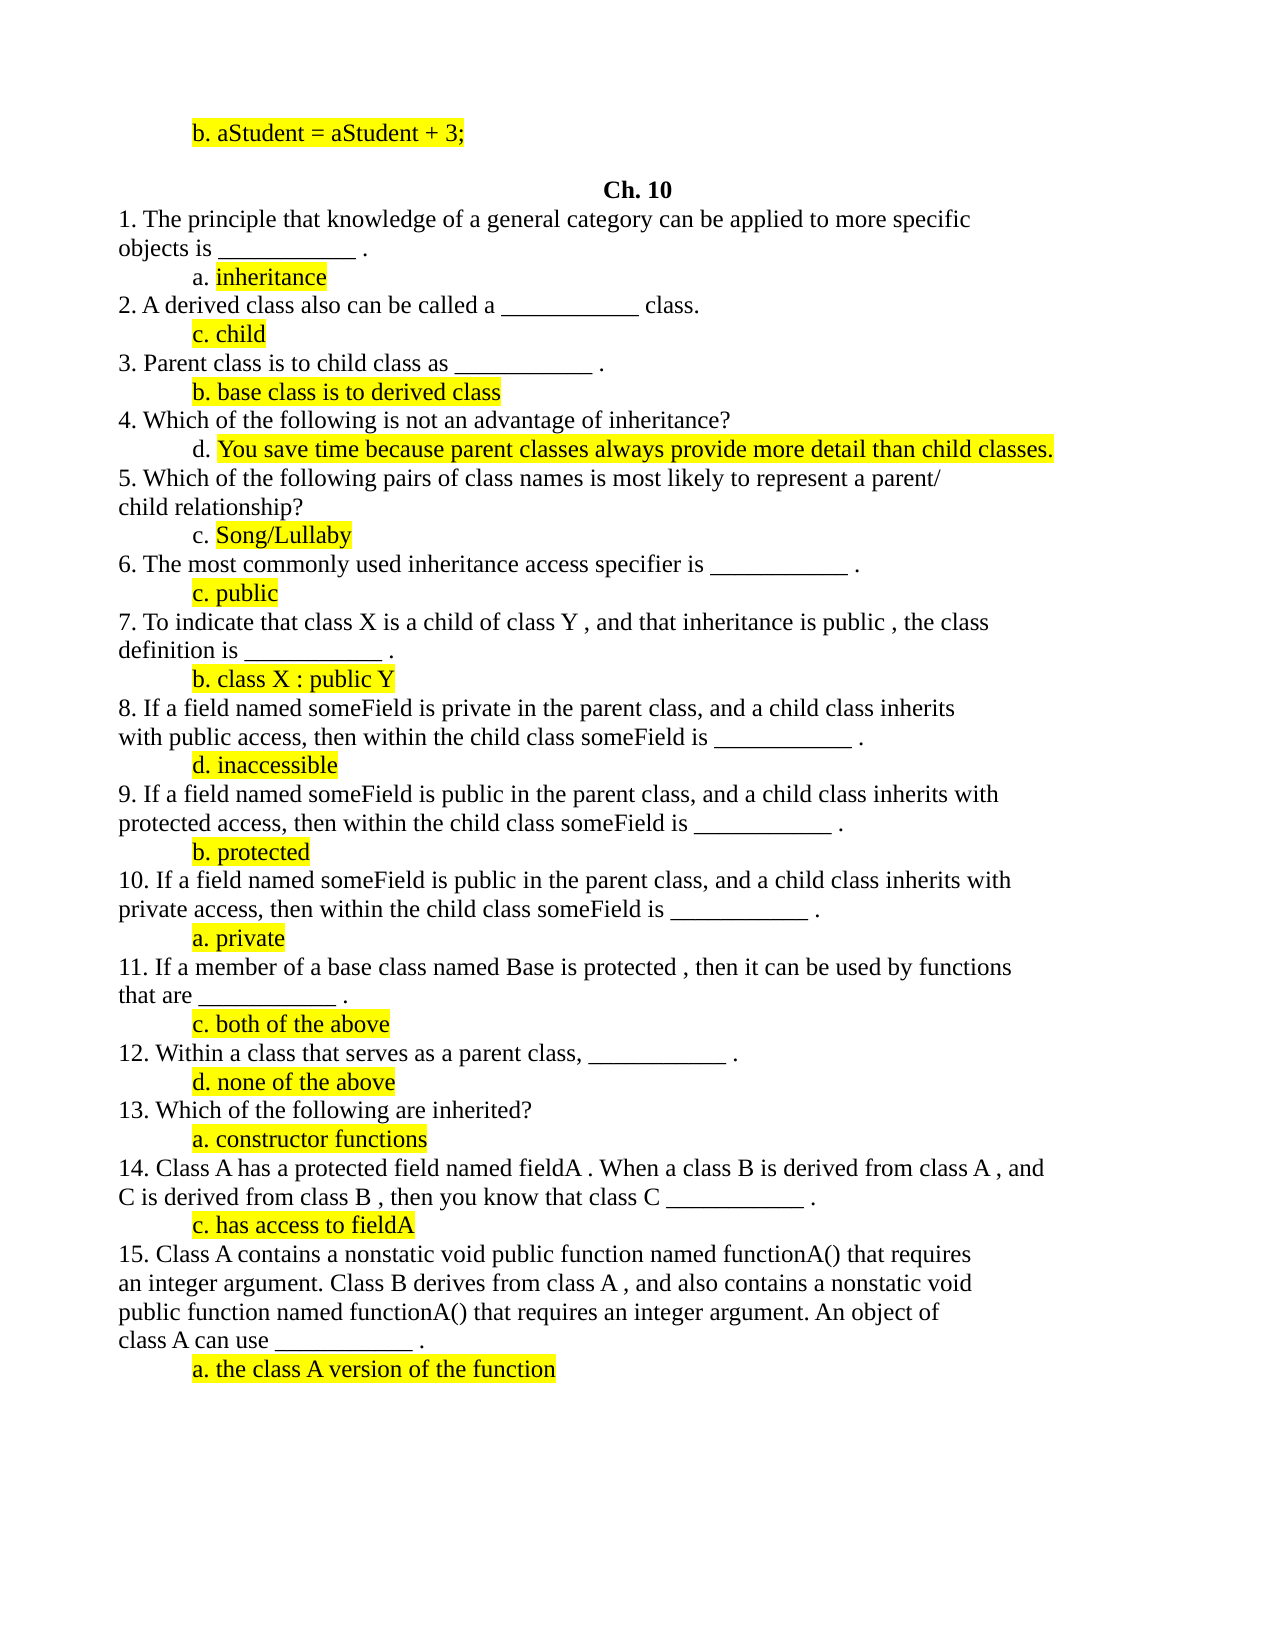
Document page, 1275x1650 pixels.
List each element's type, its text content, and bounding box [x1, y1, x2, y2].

text a. the class A version of the function [118, 1354, 1157, 1383]
text 6. The most commonly used inheritance access specifier is ___________ . [118, 549, 1157, 578]
text definition is ___________ . [118, 636, 1157, 664]
text c. public [118, 578, 1157, 607]
text d. inaccessible [118, 751, 1157, 779]
text a. constructor functions [118, 1124, 1157, 1153]
text 11. If a member of a base class named Base is protected , then it can be used by functions [118, 952, 1157, 981]
text 13. Which of the following are inherited? [118, 1096, 1157, 1124]
text b. aStudent = aStudent + 3; [118, 118, 1157, 147]
text child relationship? [118, 492, 1157, 521]
text an integer argument. Class B derives from class A , and also contains a nonstatic void [118, 1268, 1157, 1297]
text 15. Class A contains a nonstatic void public function named functionA() that requires [118, 1239, 1157, 1268]
text 14. Class A has a protected field named fieldA . When a class B is derived from class A , and [118, 1153, 1157, 1182]
text private access, then within the child class someField is ___________ . [118, 894, 1157, 923]
text 4. Which of the following is not an advantage of inheritance? [118, 406, 1157, 434]
text c. Song/Lullaby [118, 521, 1157, 549]
text 8. If a field named someField is private in the parent class, and a child class inherits [118, 693, 1157, 722]
text 5. Which of the following pairs of class names is most likely to represent a parent/ [118, 463, 1157, 492]
text d. You save time because parent classes always provide more detail than child classes. [118, 434, 1157, 463]
text 7. To indicate that class X is a child of class Y , and that inheritance is public , the class [118, 607, 1157, 636]
text class A can use ___________ . [118, 1326, 1157, 1354]
text with public access, then within the child class someField is ___________ . [118, 722, 1157, 751]
text d. none of the above [118, 1067, 1157, 1096]
text 3. Parent class is to child class as ___________ . [118, 348, 1157, 377]
text a. private [118, 923, 1157, 952]
text protected access, then within the child class someField is ___________ . [118, 808, 1157, 837]
text b. base class is to derived class [118, 377, 1157, 406]
text c. has access to fieldA [118, 1211, 1157, 1239]
text that are ___________ . [118, 981, 1157, 1009]
text public function named functionA() that requires an integer argument. An object of [118, 1297, 1157, 1326]
text 2. A derived class also can be called a ___________ class. [118, 291, 1157, 319]
text a. inheritance [118, 262, 1157, 291]
text 1. The principle that knowledge of a general category can be applied to more specific [118, 204, 1157, 233]
text 12. Within a class that serves as a parent class, ___________ . [118, 1038, 1157, 1067]
text c. both of the above [118, 1009, 1157, 1038]
text Ch. 10 [118, 176, 1157, 204]
text objects is ___________ . [118, 233, 1157, 262]
text C is derived from class B , then you know that class C ___________ . [118, 1182, 1157, 1211]
text c. child [118, 319, 1157, 348]
text b. class X : public Y [118, 664, 1157, 693]
text 10. If a field named someField is public in the parent class, and a child class inherits with [118, 866, 1157, 894]
text 9. If a field named someField is public in the parent class, and a child class inherits with [118, 779, 1157, 808]
text b. protected [118, 837, 1157, 866]
